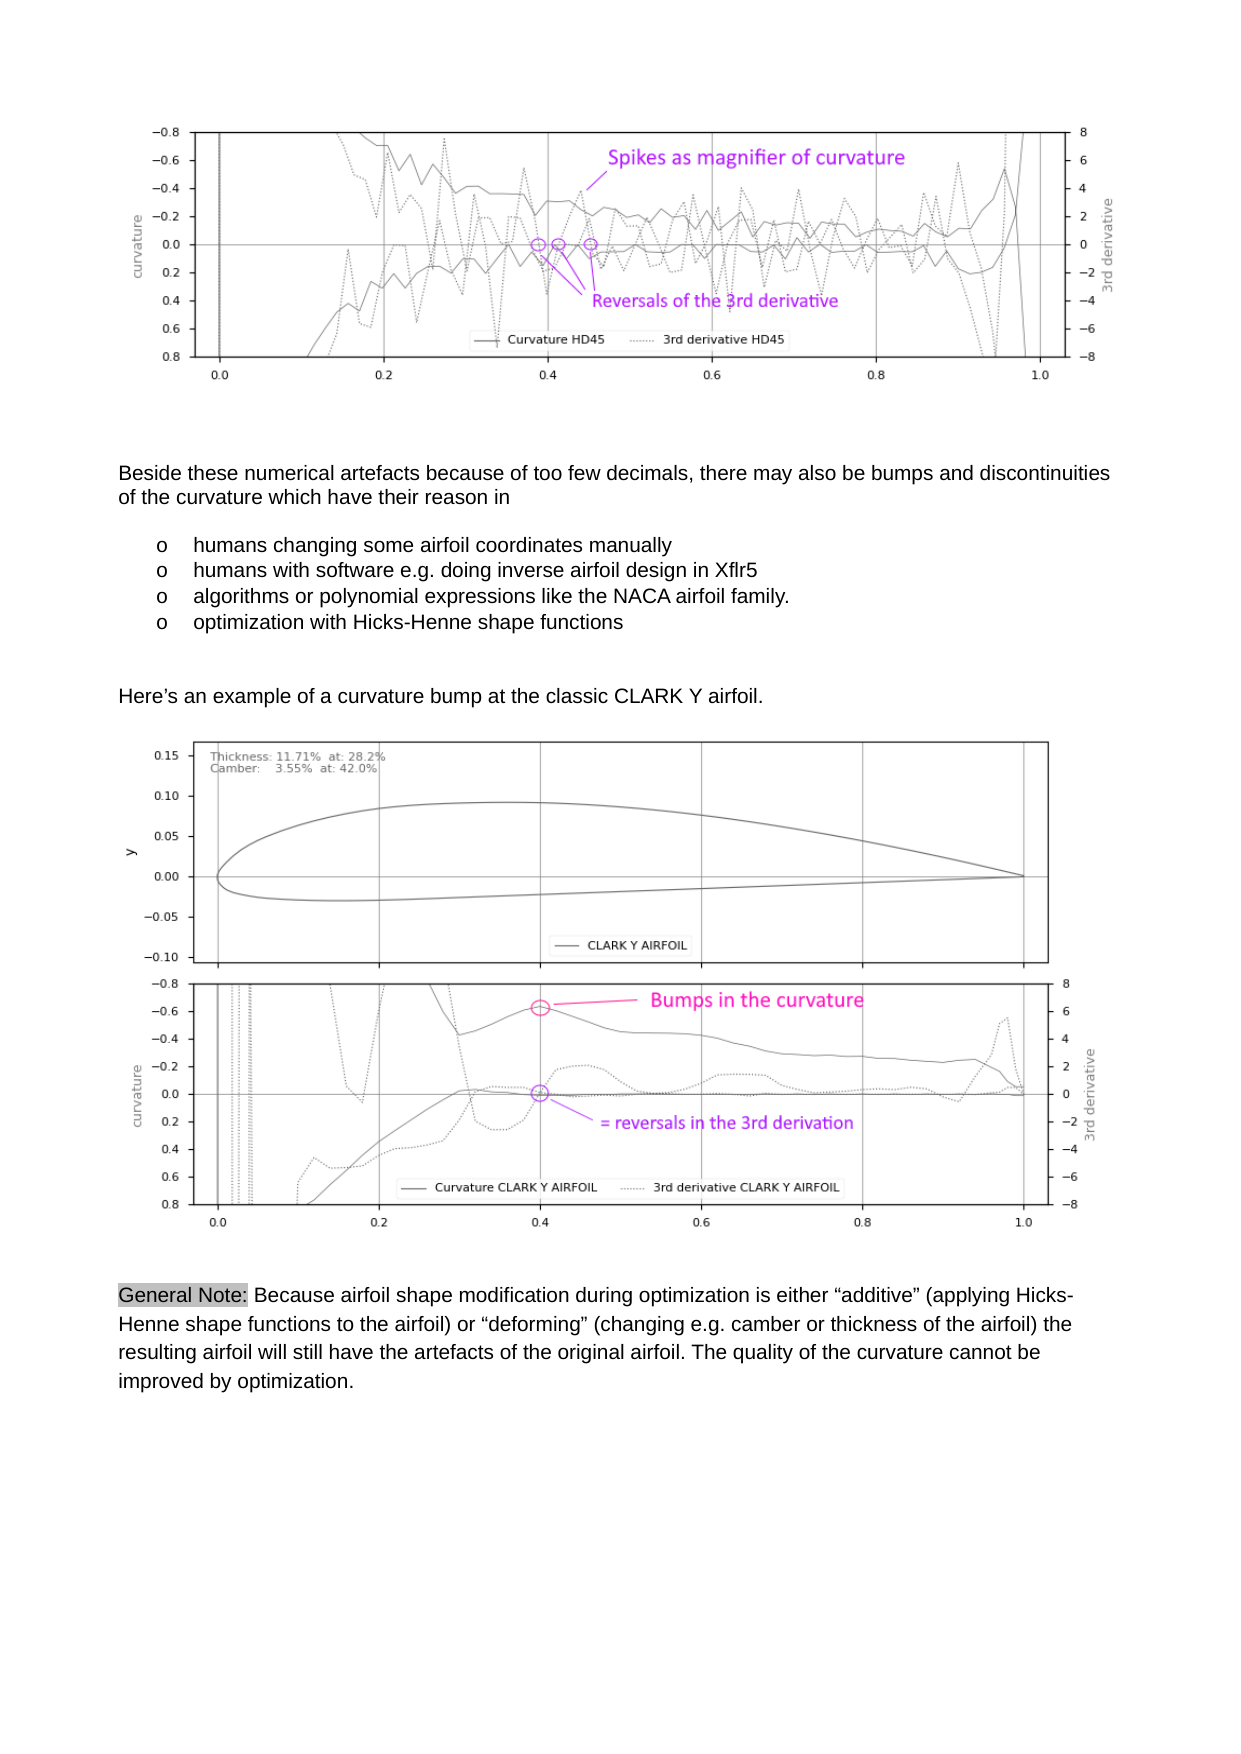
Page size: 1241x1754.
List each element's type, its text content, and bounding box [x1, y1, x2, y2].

text General Note: Because airfoil shape modification during optimization is either “additive” (applying Hicks-Henne shape functions to the airfoil) or “deforming” (changing e.g. camber or thickness of the airfoil) the resulting airfoil will still have the artefacts of the original airfoil. The quality of the curvature cannot be improved by optimization. [118, 1283, 1122, 1393]
text Here’s an example of a curvature bump at the classic CLARK Y airfoil. [118, 684, 1122, 708]
list optimization with Hicks-Henne shape functions [156, 610, 1122, 636]
list humans changing some airfoil coordinates manually [156, 532, 1122, 558]
text Beside these numerical artefacts because of too few decimals, there may also be bumps and discontinuities of the curvature which have their reason in [118, 461, 1122, 508]
list algorithms or polynomial expressions like the NACA airfoil family. [156, 584, 1122, 610]
list humans with software e.g. doing inverse airfoil design in Xflr5 [156, 558, 1122, 584]
